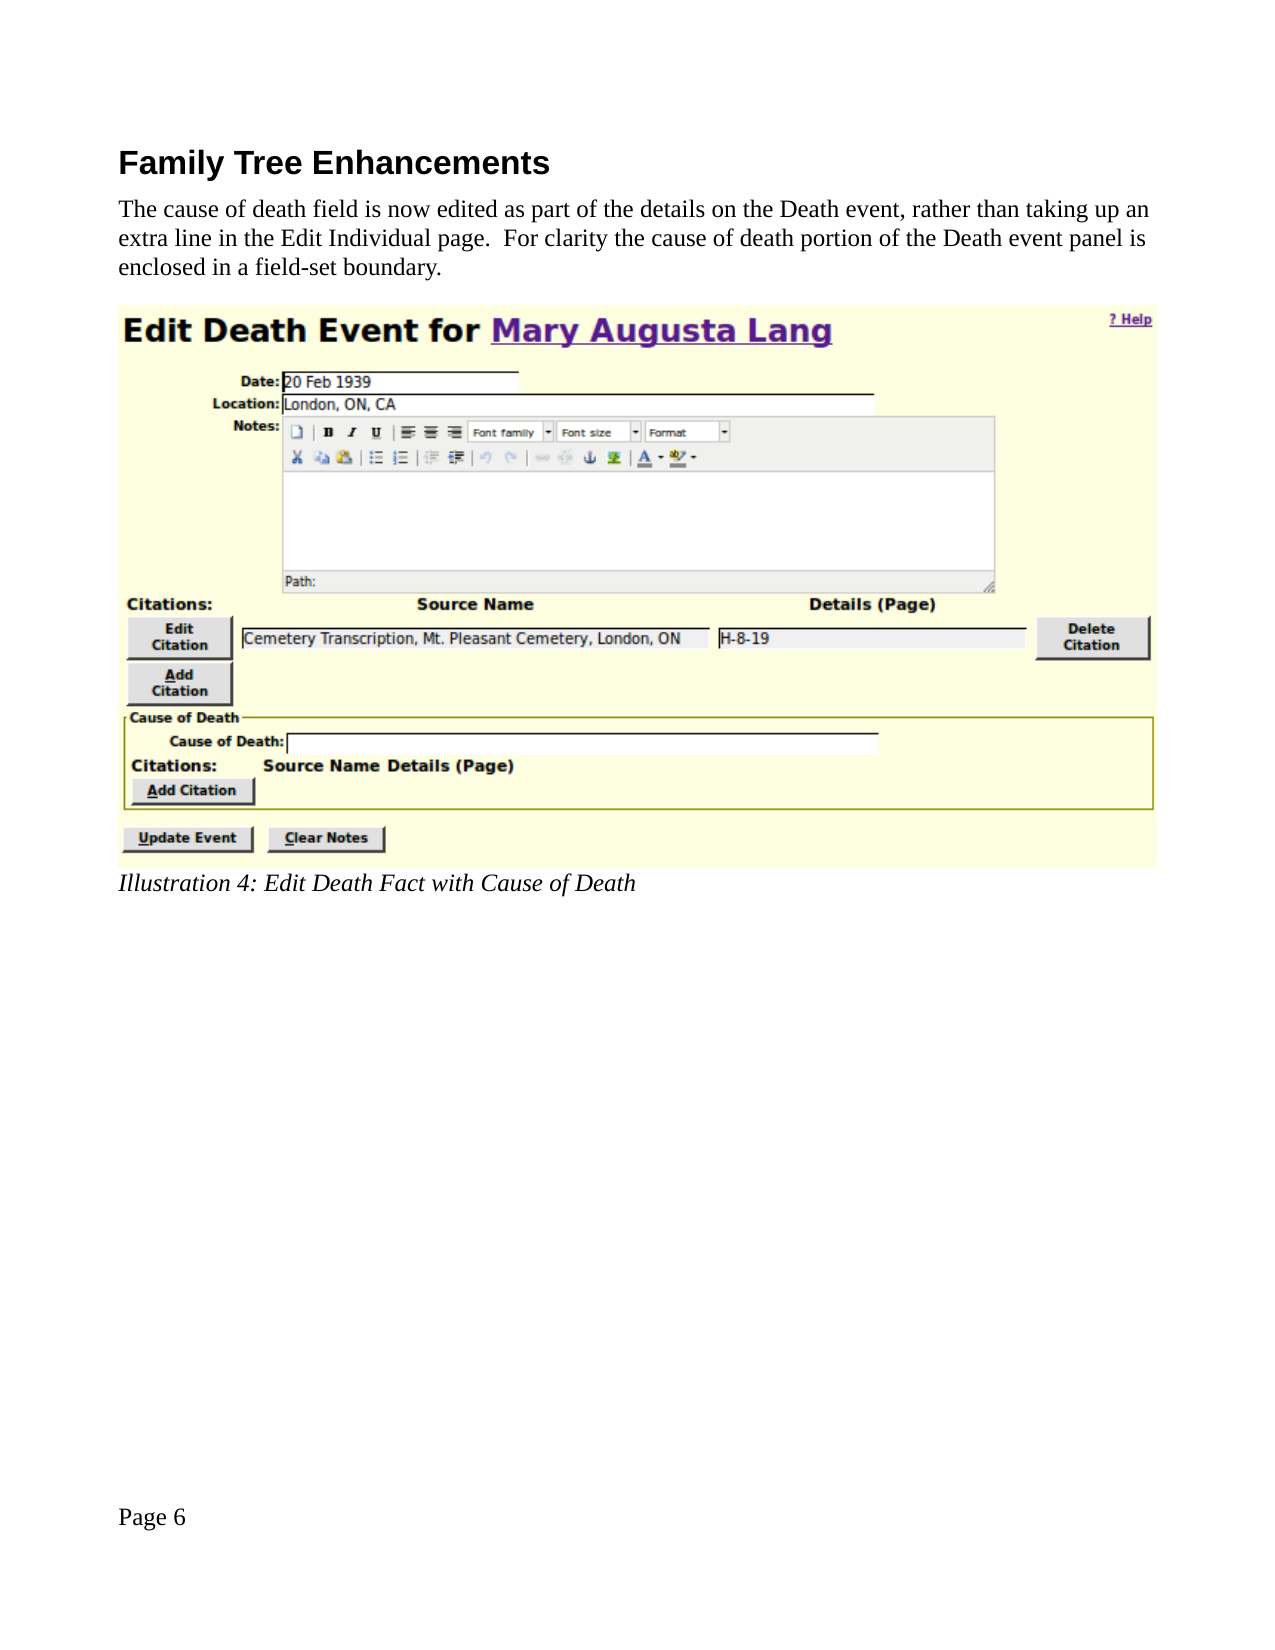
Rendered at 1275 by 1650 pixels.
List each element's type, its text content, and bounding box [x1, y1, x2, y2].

text The cause of death field is now edited as part of the details on the Death event, rather than taking up an extra line in the Edit Individual page. For clarity the cause of death portion of the Death event panel is enclosed in a field-set boundary. [118, 194, 1157, 281]
subtitle Family Tree Enhancements [118, 143, 1157, 182]
text Illustration 4: Edit Death Fact with Cause of Death [118, 868, 1157, 896]
picture [118, 305, 1157, 868]
